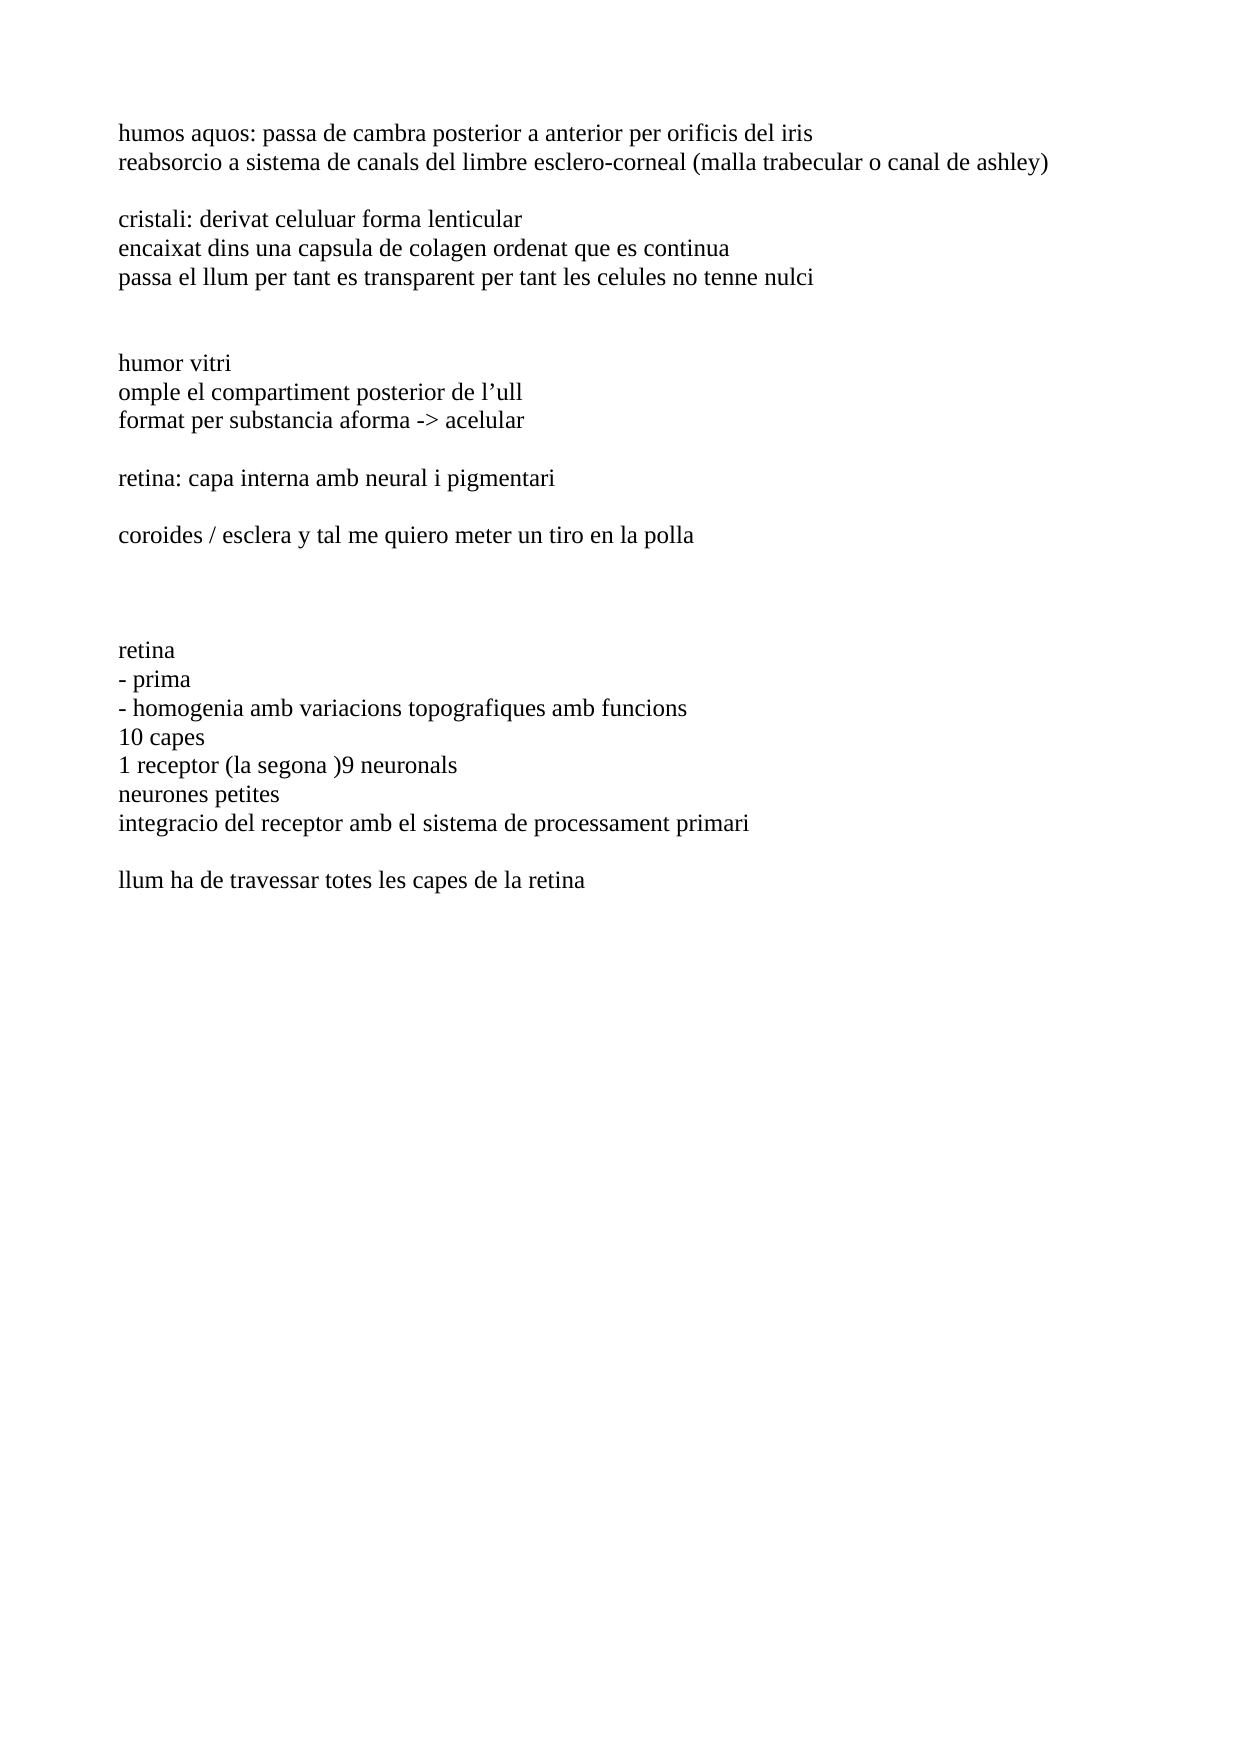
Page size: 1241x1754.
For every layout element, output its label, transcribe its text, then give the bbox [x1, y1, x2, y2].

text format per substancia aforma -> acelular [118, 406, 1122, 434]
text neurones petites [118, 779, 1122, 808]
text reabsorcio a sistema de canals del limbre esclero-corneal (malla trabecular o canal de ashley) [118, 147, 1122, 176]
text 10 capes [118, 722, 1122, 751]
text retina: capa interna amb neural i pigmentari [118, 463, 1122, 492]
text coroides / esclera y tal me quiero meter un tiro en la polla [118, 521, 1122, 549]
text humos aquos: passa de cambra posterior a anterior per orificis del iris [118, 118, 1122, 147]
text 1 receptor (la segona )9 neuronals [118, 751, 1122, 779]
text - prima [118, 664, 1122, 693]
text retina [118, 636, 1122, 664]
text - homogenia amb variacions topografiques amb funcions [118, 693, 1122, 722]
text llum ha de travessar totes les capes de la retina [118, 866, 1122, 894]
text integracio del receptor amb el sistema de processament primari [118, 808, 1122, 837]
text encaixat dins una capsula de colagen ordenat que es continua [118, 233, 1122, 262]
text cristali: derivat celuluar forma lenticular [118, 204, 1122, 233]
text omple el compartiment posterior de l’ull [118, 377, 1122, 406]
text humor vitri [118, 348, 1122, 377]
text passa el llum per tant es transparent per tant les celules no tenne nulci [118, 262, 1122, 291]
